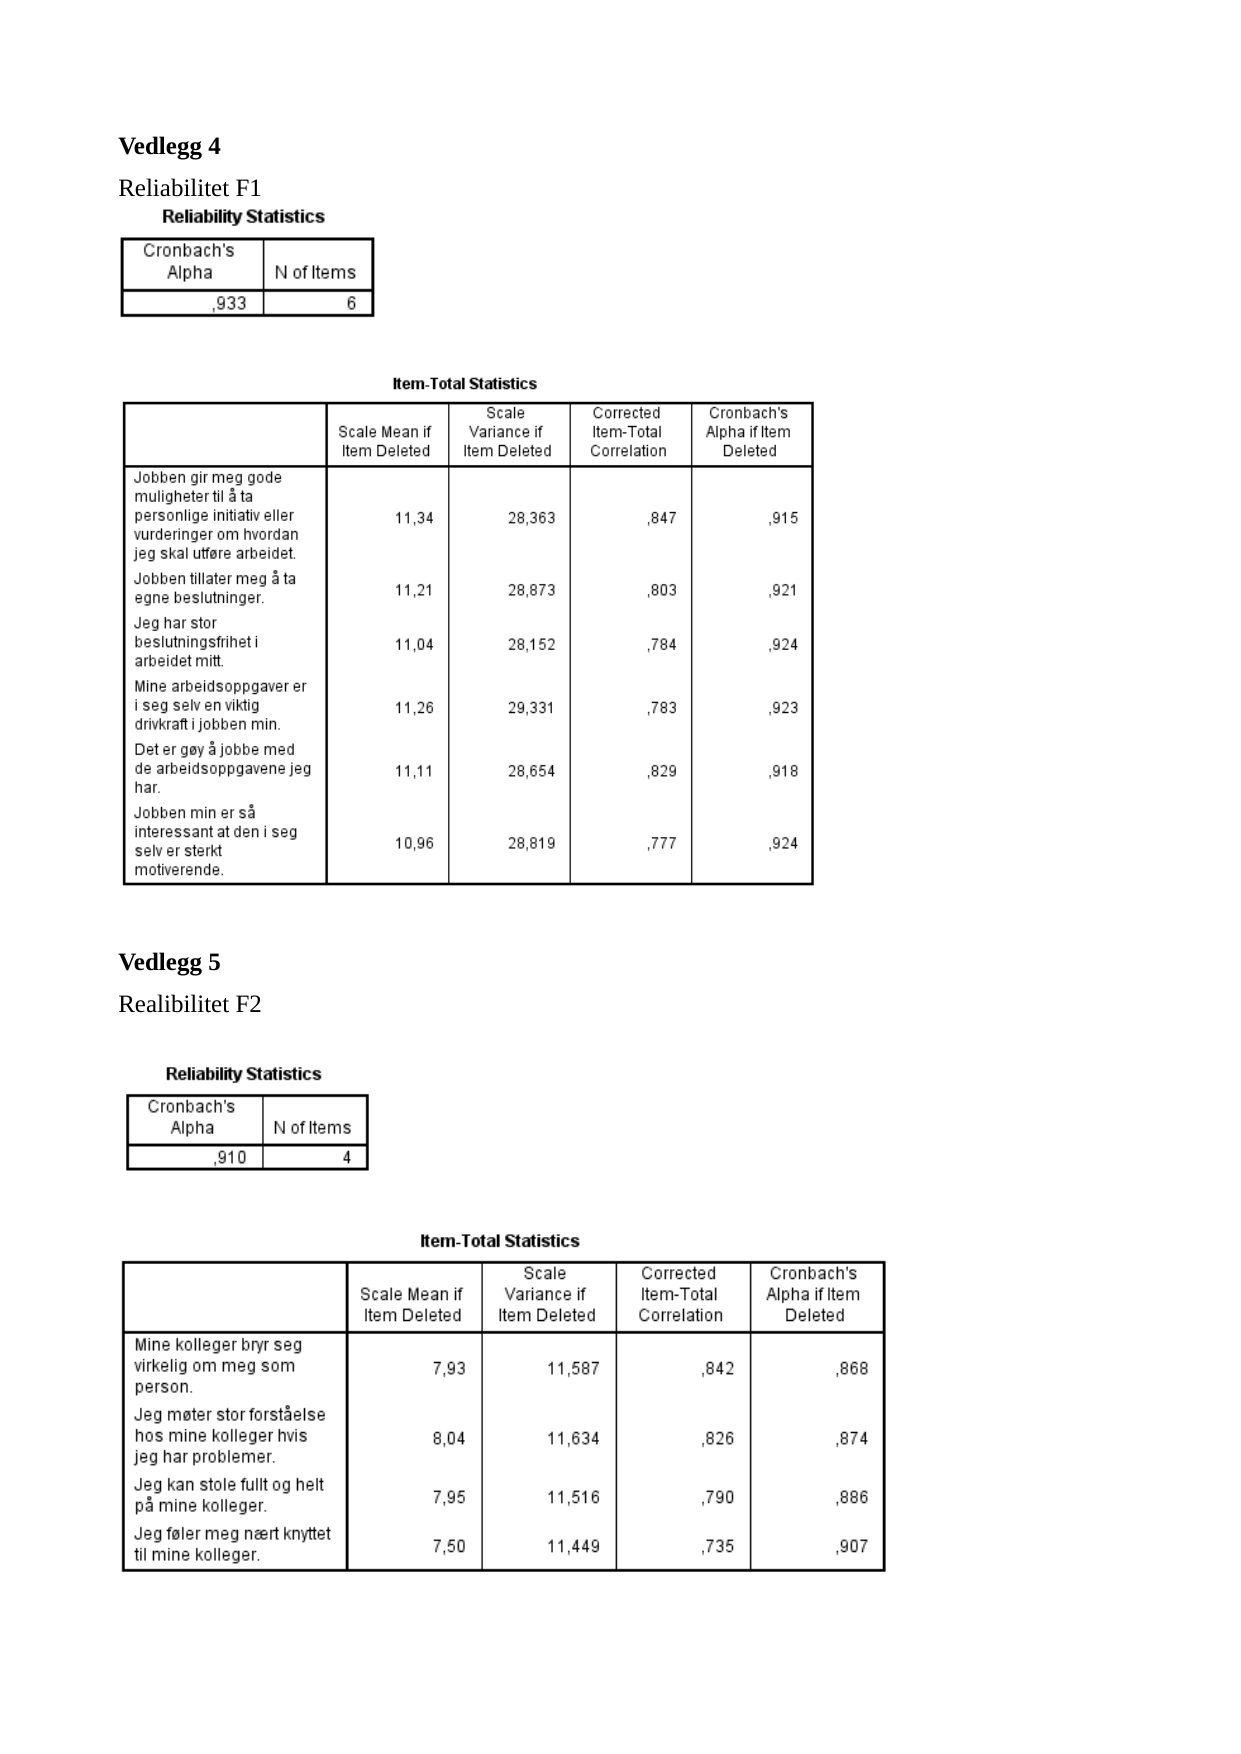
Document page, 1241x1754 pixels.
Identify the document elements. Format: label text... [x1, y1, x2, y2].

picture [118, 1059, 376, 1182]
picture [118, 1222, 890, 1579]
picture [118, 364, 819, 893]
text Vedlegg 5 [118, 934, 1122, 976]
text Reliabilitet F1 [118, 160, 1122, 201]
text Vedlegg 4 [118, 118, 1122, 160]
picture [118, 201, 376, 323]
text Realibilitet F2 [118, 976, 1122, 1018]
